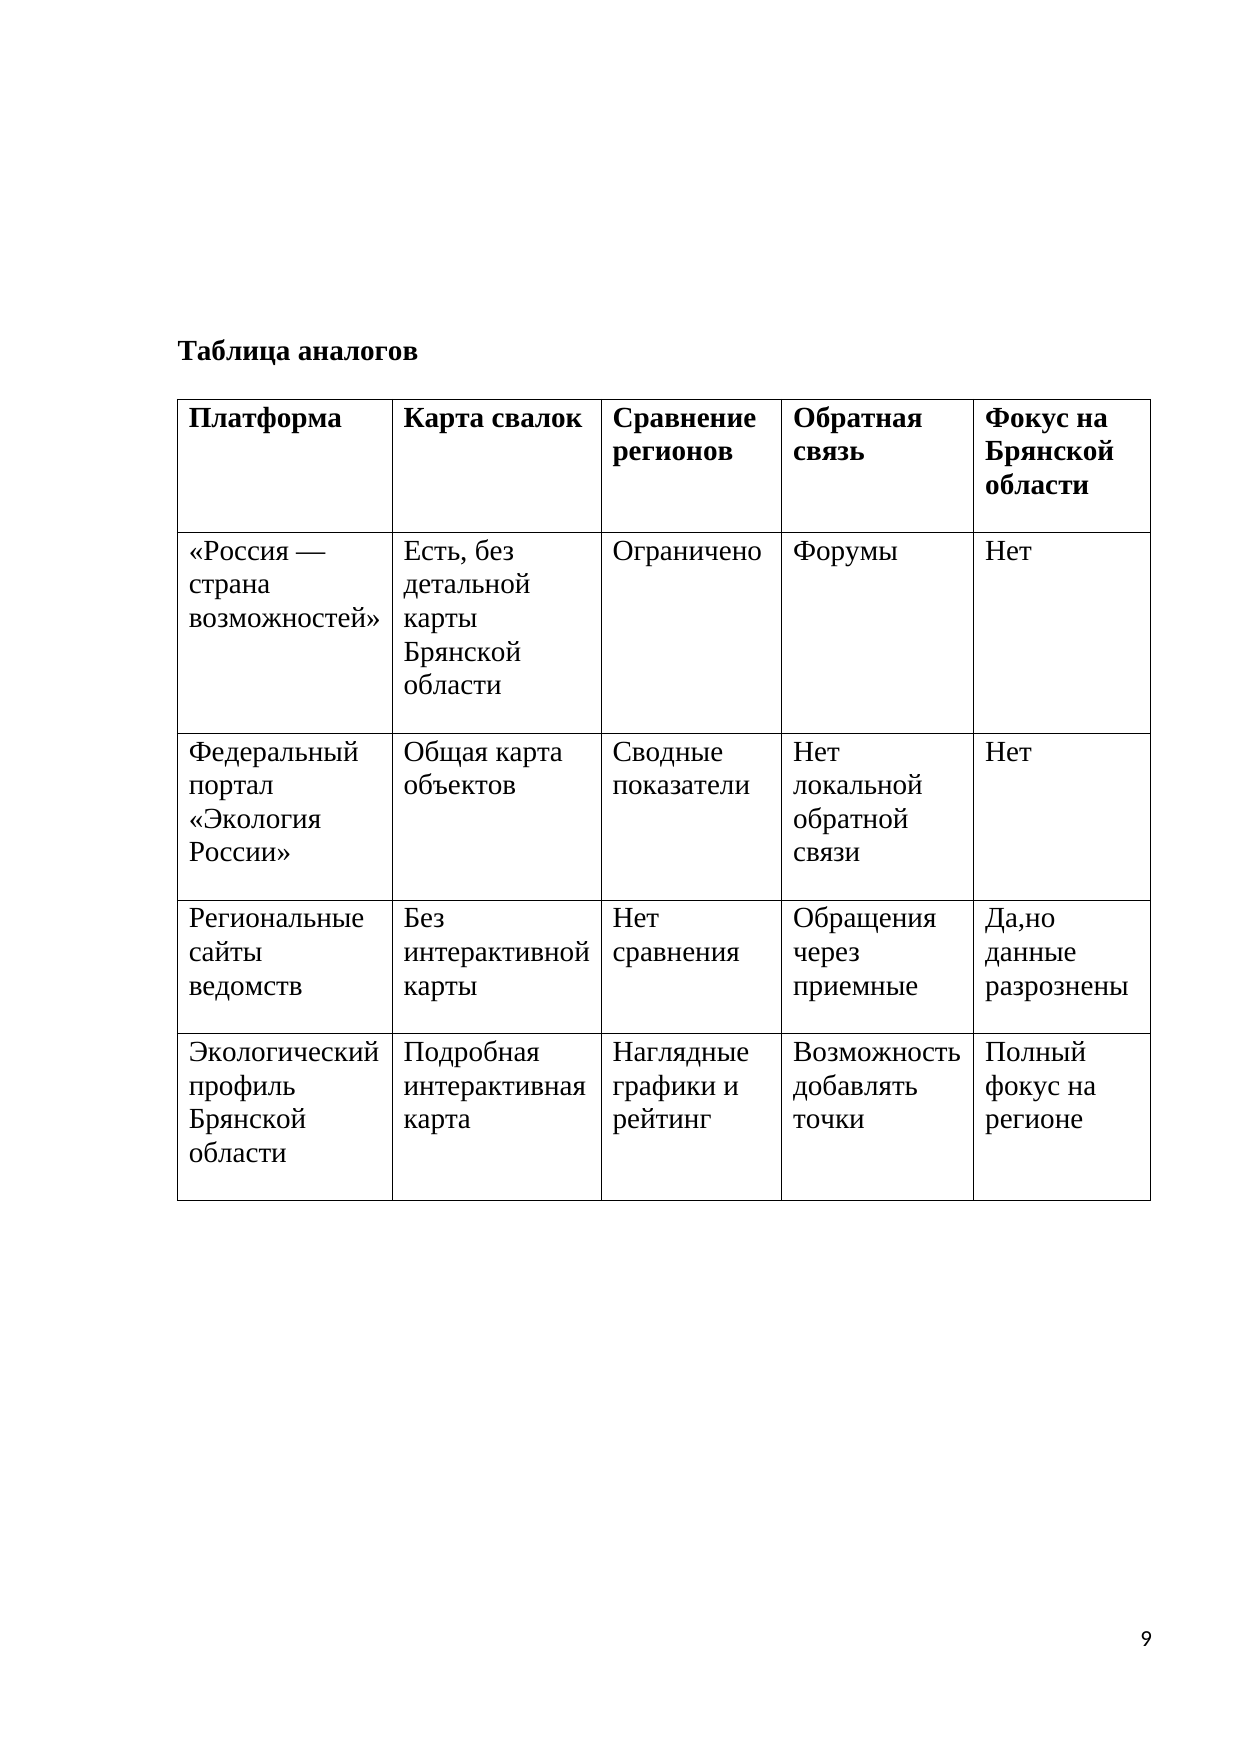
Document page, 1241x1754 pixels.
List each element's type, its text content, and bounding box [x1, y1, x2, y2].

table_header Обратная связь [782, 400, 973, 532]
table_cell Наглядные графики и рейтинг [602, 1034, 781, 1200]
table_cell Нет локальной обратной связи [782, 734, 973, 899]
table_cell Без интерактивной карты [393, 901, 601, 1033]
table_cell Сводные показатели [602, 734, 781, 899]
table_cell Есть, без детальной карты Брянской области [393, 533, 601, 733]
table_cell Нет сравнения [602, 901, 781, 1033]
table_cell Полный фокус на регионе [974, 1034, 1150, 1200]
table_cell Форумы [782, 533, 973, 733]
table_cell Общая карта объектов [393, 734, 601, 899]
table_header Платформа [178, 400, 392, 532]
table_header Фокус на Брянской области [974, 400, 1150, 532]
table_cell Нет [974, 533, 1150, 733]
table_cell Ограничено [602, 533, 781, 733]
table_cell Возможность добавлять точки [782, 1034, 973, 1200]
text Таблица аналогов [177, 333, 1152, 367]
table_header Сравнение регионов [602, 400, 781, 532]
table_cell Федеральный портал «Экология России» [178, 734, 392, 899]
table_header Карта свалок [393, 400, 601, 532]
table_cell Региональные сайты ведомств [178, 901, 392, 1033]
table_cell Экологический профиль Брянской области [178, 1034, 392, 1200]
table_cell Обращения через приемные [782, 901, 973, 1033]
table_cell Да,но данные разрознены [974, 901, 1150, 1033]
table_cell «Россия — страна возможностей» [178, 533, 392, 733]
table_cell Нет [974, 734, 1150, 899]
table_cell Подробная интерактивная карта [393, 1034, 601, 1200]
